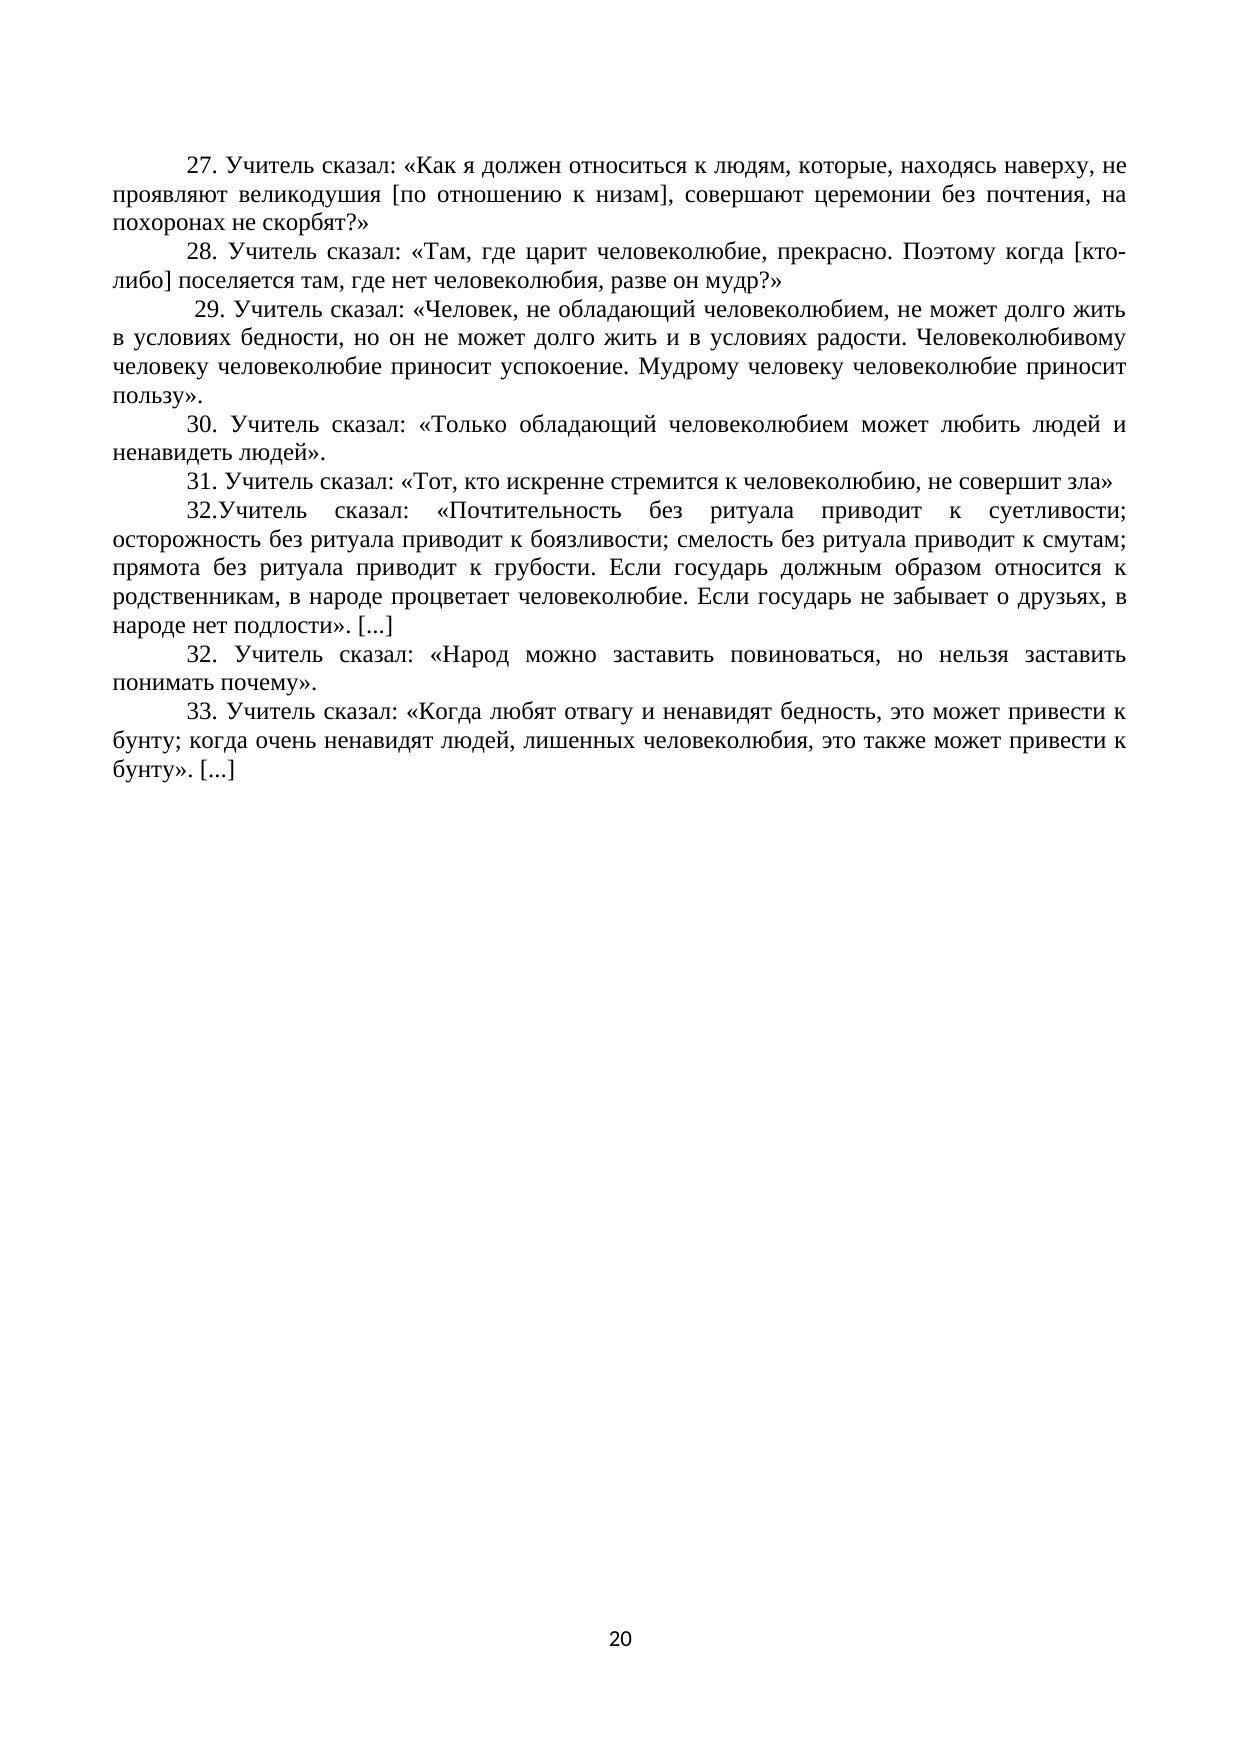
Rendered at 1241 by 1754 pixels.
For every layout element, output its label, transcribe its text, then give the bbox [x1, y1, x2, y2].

text 32. Учитель сказал: «Народ можно заставить повиноваться, но нельзя заставить понимать почему». [112, 639, 1128, 696]
text 31. Учитель сказал: «Тот, кто искренне стремится к человеколюбию, не совершит зла» [112, 466, 1128, 495]
text 27. Учитель сказал: «Как я должен относиться к людям, которые, находясь наверху, не проявляют великодушия [по отношению к низам], совершают церемонии без почтения, на похоронах не скорбят?» [112, 150, 1128, 236]
text 28. Учитель сказал: «Там, где царит человеколюбие, прекрасно. Поэтому когда [кто-либо] поселяется там, где нет человеколюбия, разве он мудр?» [112, 236, 1128, 294]
text 29. Учитель сказал: «Человек, не обладающий человеколюбием, не может долго жить в условиях бедности, но он не может долго жить и в условиях радости. Человеколюбивому человеку человеколюбие приносит успокоение. Мудрому человеку человеколюбие приносит пользу». [112, 294, 1128, 409]
text 33. Учитель сказал: «Когда любят отвагу и ненавидят бедность, это может привести к бунту; когда очень ненавидят людей, лишенных человеколюбия, это также может привести к бунту». [...] [112, 696, 1128, 782]
text 30. Учитель сказал: «Только обладающий человеколюбием может любить людей и ненавидеть людей». [112, 409, 1128, 466]
text 32.Учитель сказал: «Почтительность без ритуала приводит к суетливости; осторожность без ритуала приводит к боязливости; смелость без ритуала приводит к смутам; прямота без ритуала приводит к грубости. Если государь должным образом относится к родственникам, в народе процветает человеколюбие. Если государь не забывает о друзьях, в народе нет подлости». [...] [112, 495, 1128, 639]
